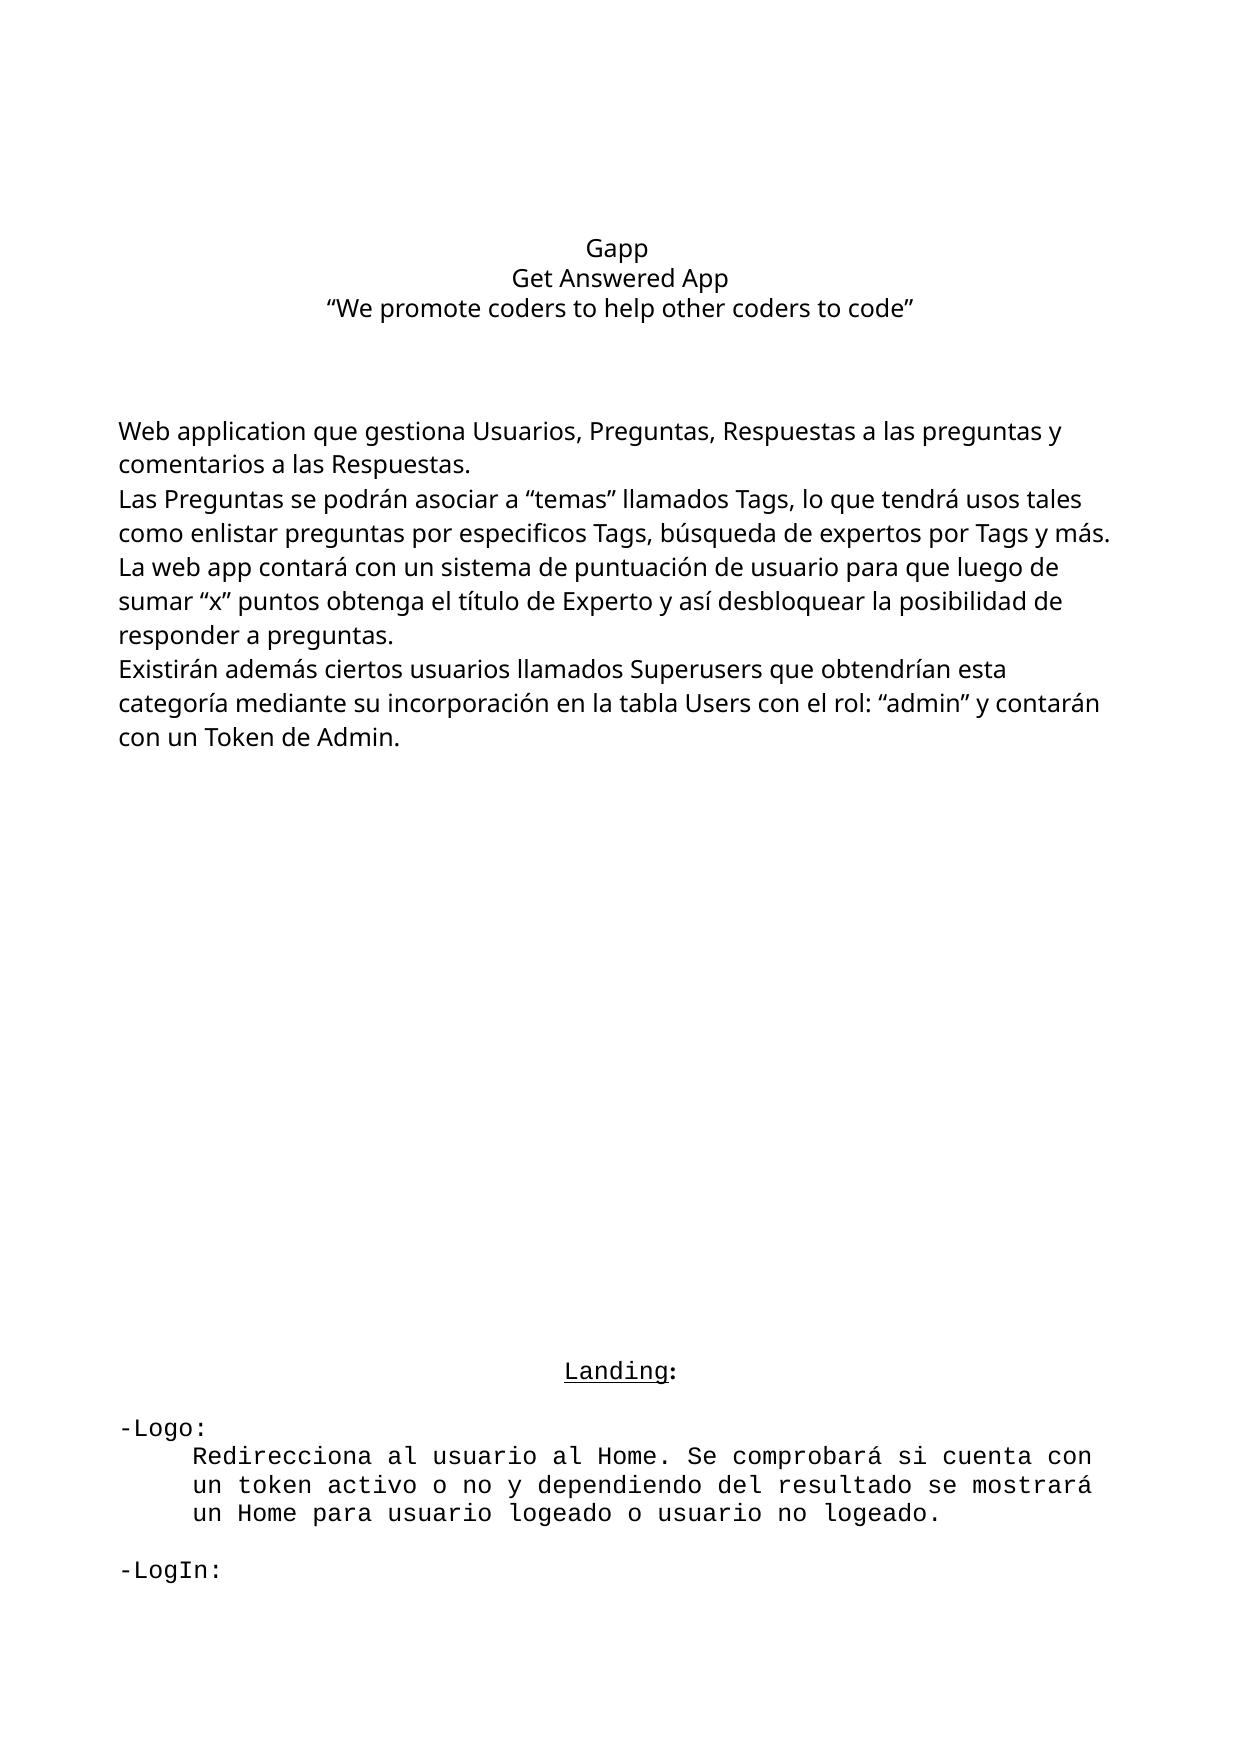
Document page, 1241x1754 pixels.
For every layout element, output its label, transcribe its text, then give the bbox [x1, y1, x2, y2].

text Landing: [118, 1356, 1122, 1387]
text -Logo: [118, 1416, 1122, 1444]
text Existirán además ciertos usuarios llamados Superusers que obtendrían esta categoría mediante su incorporación en la tabla Users con el rol: “admin” y contarán con un Token de Admin. [118, 652, 1122, 754]
text Redirecciona al usuario al Home. Se comprobará si cuenta con un token activo o no y dependiendo del resultado se mostrará un Home para usuario logeado o usuario no logeado. [118, 1444, 1122, 1529]
text -LogIn: [118, 1557, 1122, 1586]
text Las Preguntas se podrán asociar a “temas” llamados Tags, lo que tendrá usos tales como enlistar preguntas por especificos Tags, búsqueda de expertos por Tags y más. [118, 481, 1122, 549]
text Get Answered App [118, 263, 1122, 293]
text La web app contará con un sistema de puntuación de usuario para que luego de sumar “x” puntos obtenga el título de Experto y así desbloquear la posibilidad de responder a preguntas. [118, 549, 1122, 652]
text Gapp [118, 233, 1122, 263]
text “We promote coders to help other coders to code” [118, 293, 1122, 323]
text Web application que gestiona Usuarios, Preguntas, Respuestas a las preguntas y comentarios a las Respuestas. [118, 413, 1122, 481]
